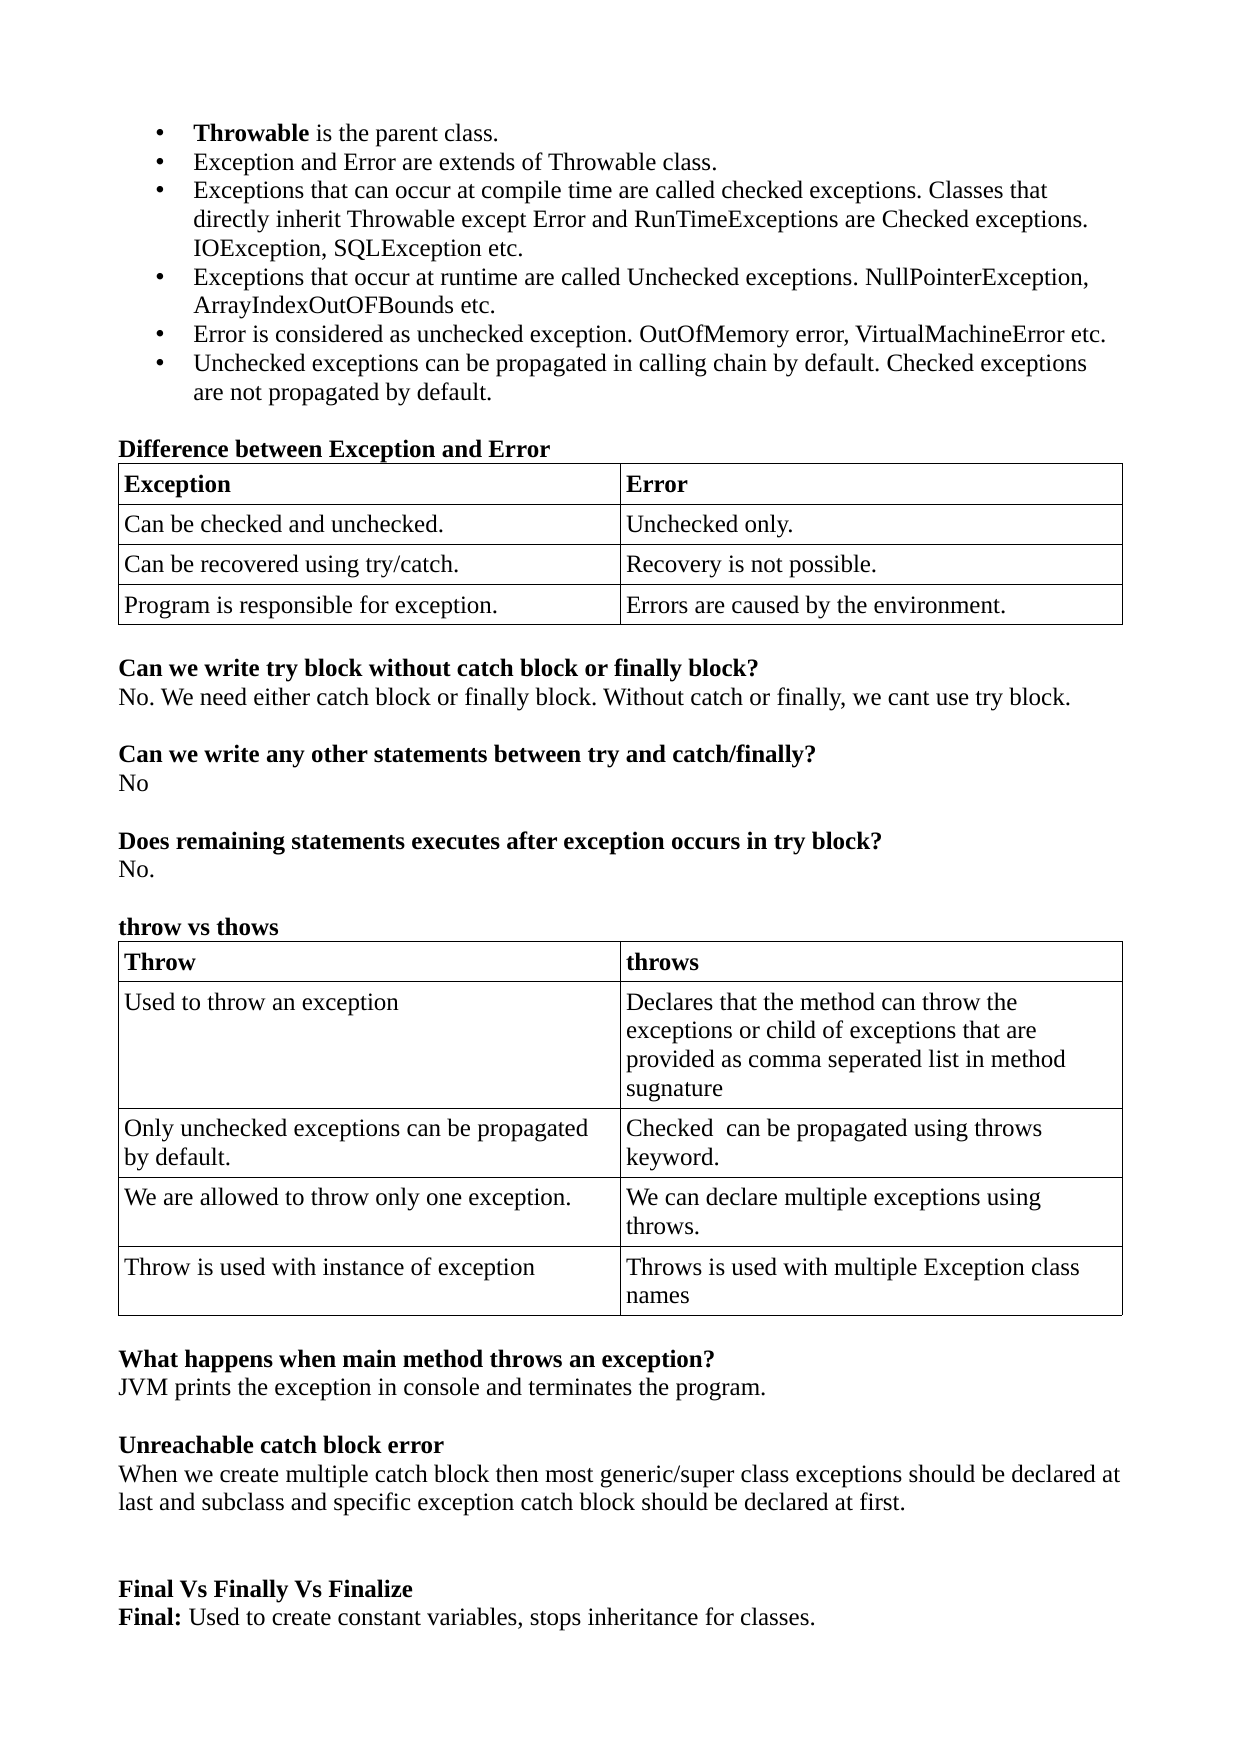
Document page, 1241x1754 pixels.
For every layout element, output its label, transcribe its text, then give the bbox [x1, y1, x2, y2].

table_header Throw [119, 942, 620, 981]
text When we create multiple catch block then most generic/super class exceptions should be declared at last and subclass and specific exception catch block should be declared at first. [118, 1459, 1122, 1516]
table_cell Unchecked only. [621, 505, 1122, 544]
text No. We need either catch block or finally block. Without catch or finally, we cant use try block. [118, 682, 1122, 711]
table_header Error [621, 464, 1122, 503]
text Unreachable catch block error [118, 1430, 1122, 1459]
text Can we write any other statements between try and catch/finally? [118, 739, 1122, 768]
table_cell Throw is used with instance of exception [119, 1247, 620, 1315]
text JVM prints the exception in console and terminates the program. [118, 1372, 1122, 1401]
text throw vs thows [118, 912, 1122, 941]
text No. [118, 854, 1122, 883]
list Exceptions that occur at runtime are called Unchecked exceptions. NullPointerException, ArrayIndexOutOFBounds etc. [156, 262, 1122, 319]
text No [118, 768, 1122, 797]
list Exceptions that can occur at compile time are called checked exceptions. Classes that directly inherit Throwable except Error and RunTimeExceptions are Checked exceptions. IOException, SQLException etc. [156, 176, 1122, 262]
table_cell We are allowed to throw only one exception. [119, 1178, 620, 1246]
table_cell Throws is used with multiple Exception class names [621, 1247, 1122, 1315]
table_header throws [621, 942, 1122, 981]
list Exception and Error are extends of Throwable class. [156, 147, 1122, 176]
text What happens when main method throws an exception? [118, 1344, 1122, 1372]
table_cell Program is responsible for exception. [119, 585, 620, 624]
text Final Vs Finally Vs Finalize [118, 1574, 1122, 1602]
list Error is considered as unchecked exception. OutOfMemory error, VirtualMachineError etc. [156, 319, 1122, 348]
table_cell Can be recovered using try/catch. [119, 545, 620, 584]
list Unchecked exceptions can be propagated in calling chain by default. Checked exceptions are not propagated by default. [156, 348, 1122, 406]
table_cell Recovery is not possible. [621, 545, 1122, 584]
table_cell Only unchecked exceptions can be propagated by default. [119, 1109, 620, 1177]
text Can we write try block without catch block or finally block? [118, 653, 1122, 682]
text Final: Used to create constant variables, stops inheritance for classes. [118, 1602, 1122, 1631]
table_cell Declares that the method can throw the exceptions or child of exceptions that are provided as comma seperated list in method sugnature [621, 982, 1122, 1108]
table_cell Used to throw an exception [119, 982, 620, 1108]
table_cell We can declare multiple exceptions using throws. [621, 1178, 1122, 1246]
list Throwable is the parent class. [156, 118, 1122, 147]
table_cell Checked can be propagated using throws keyword. [621, 1109, 1122, 1177]
table_cell Errors are caused by the environment. [621, 585, 1122, 624]
table_header Exception [119, 464, 620, 503]
text Difference between Exception and Error [118, 434, 1122, 463]
table_cell Can be checked and unchecked. [119, 505, 620, 544]
text Does remaining statements executes after exception occurs in try block? [118, 826, 1122, 854]
